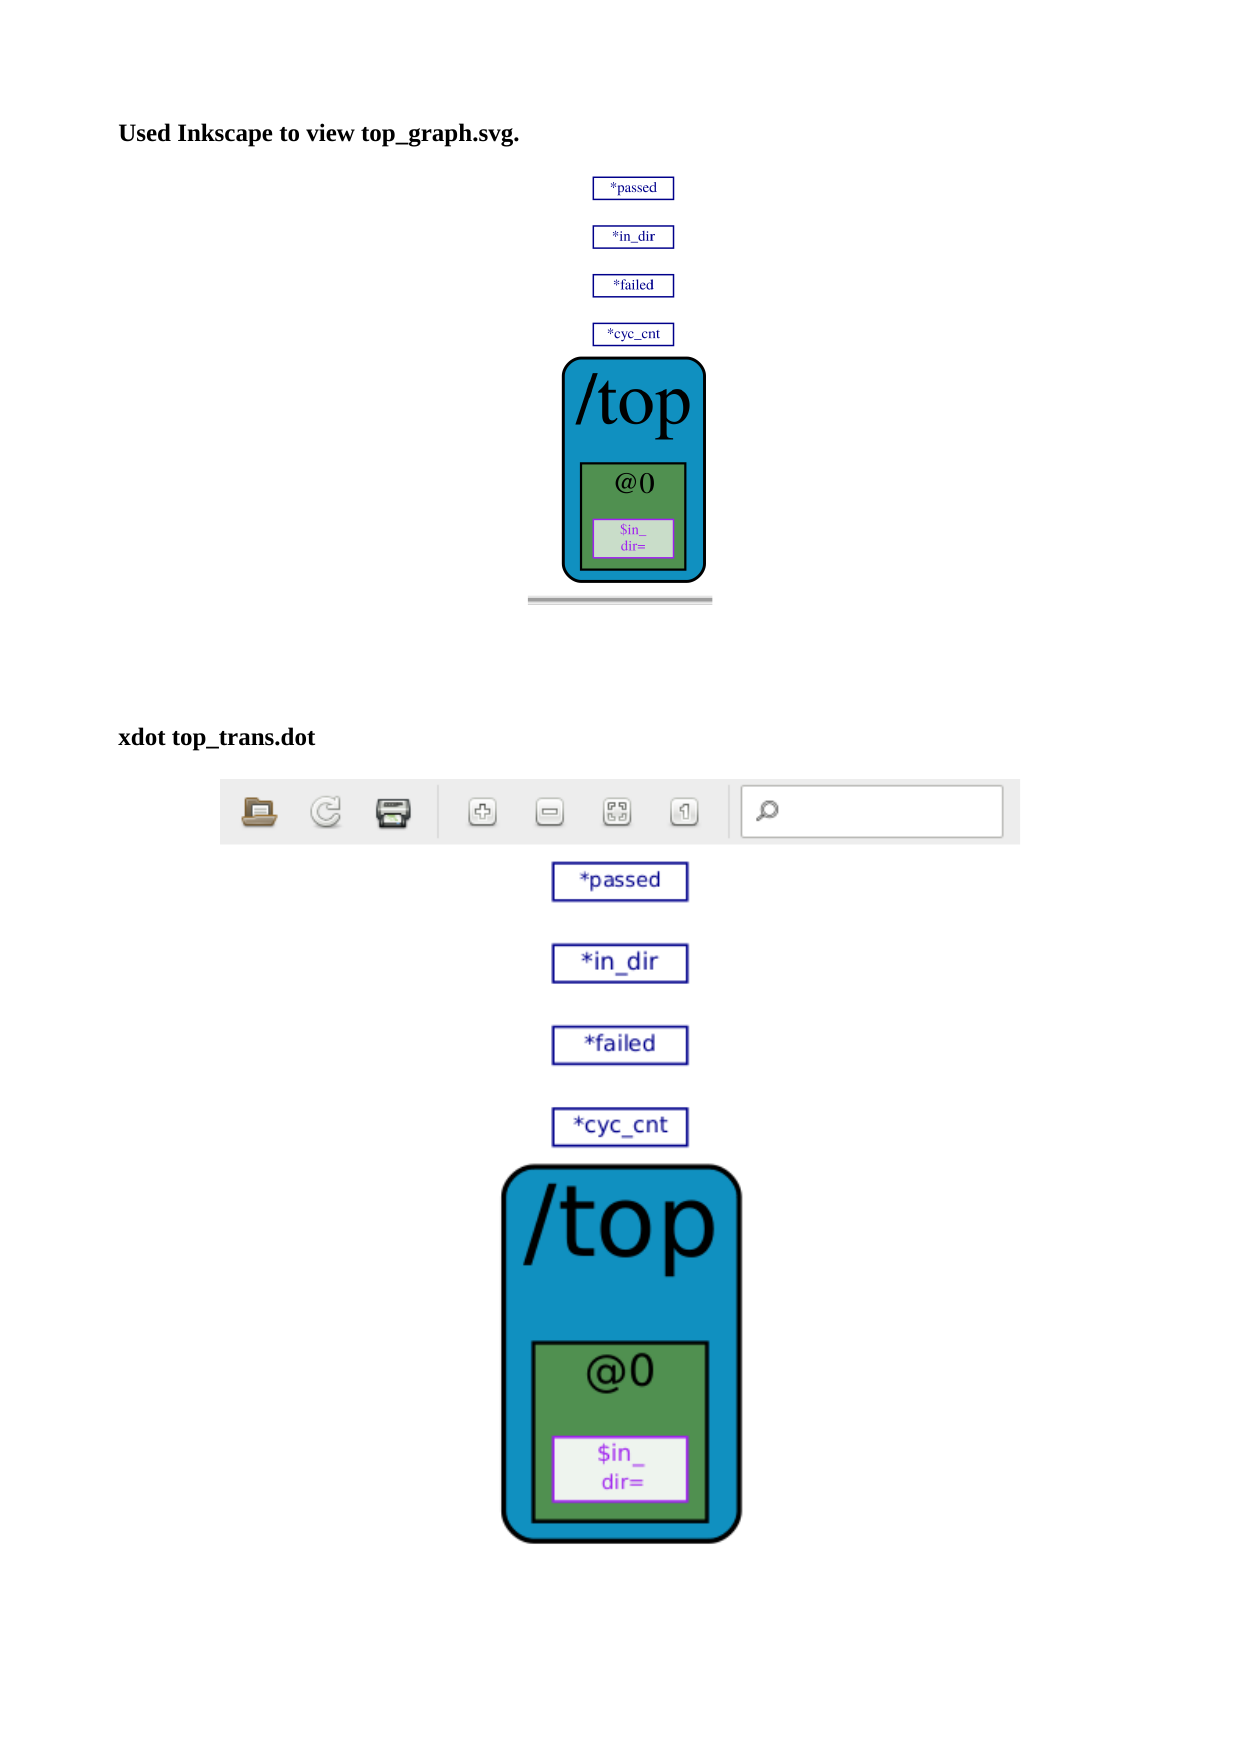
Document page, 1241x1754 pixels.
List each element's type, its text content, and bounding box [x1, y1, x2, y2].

picture [220, 779, 1020, 1580]
text Used Inkscape to view top_graph.svg. [118, 118, 1122, 147]
picture [527, 175, 713, 605]
text xdot top_trans.dot [118, 722, 1122, 751]
